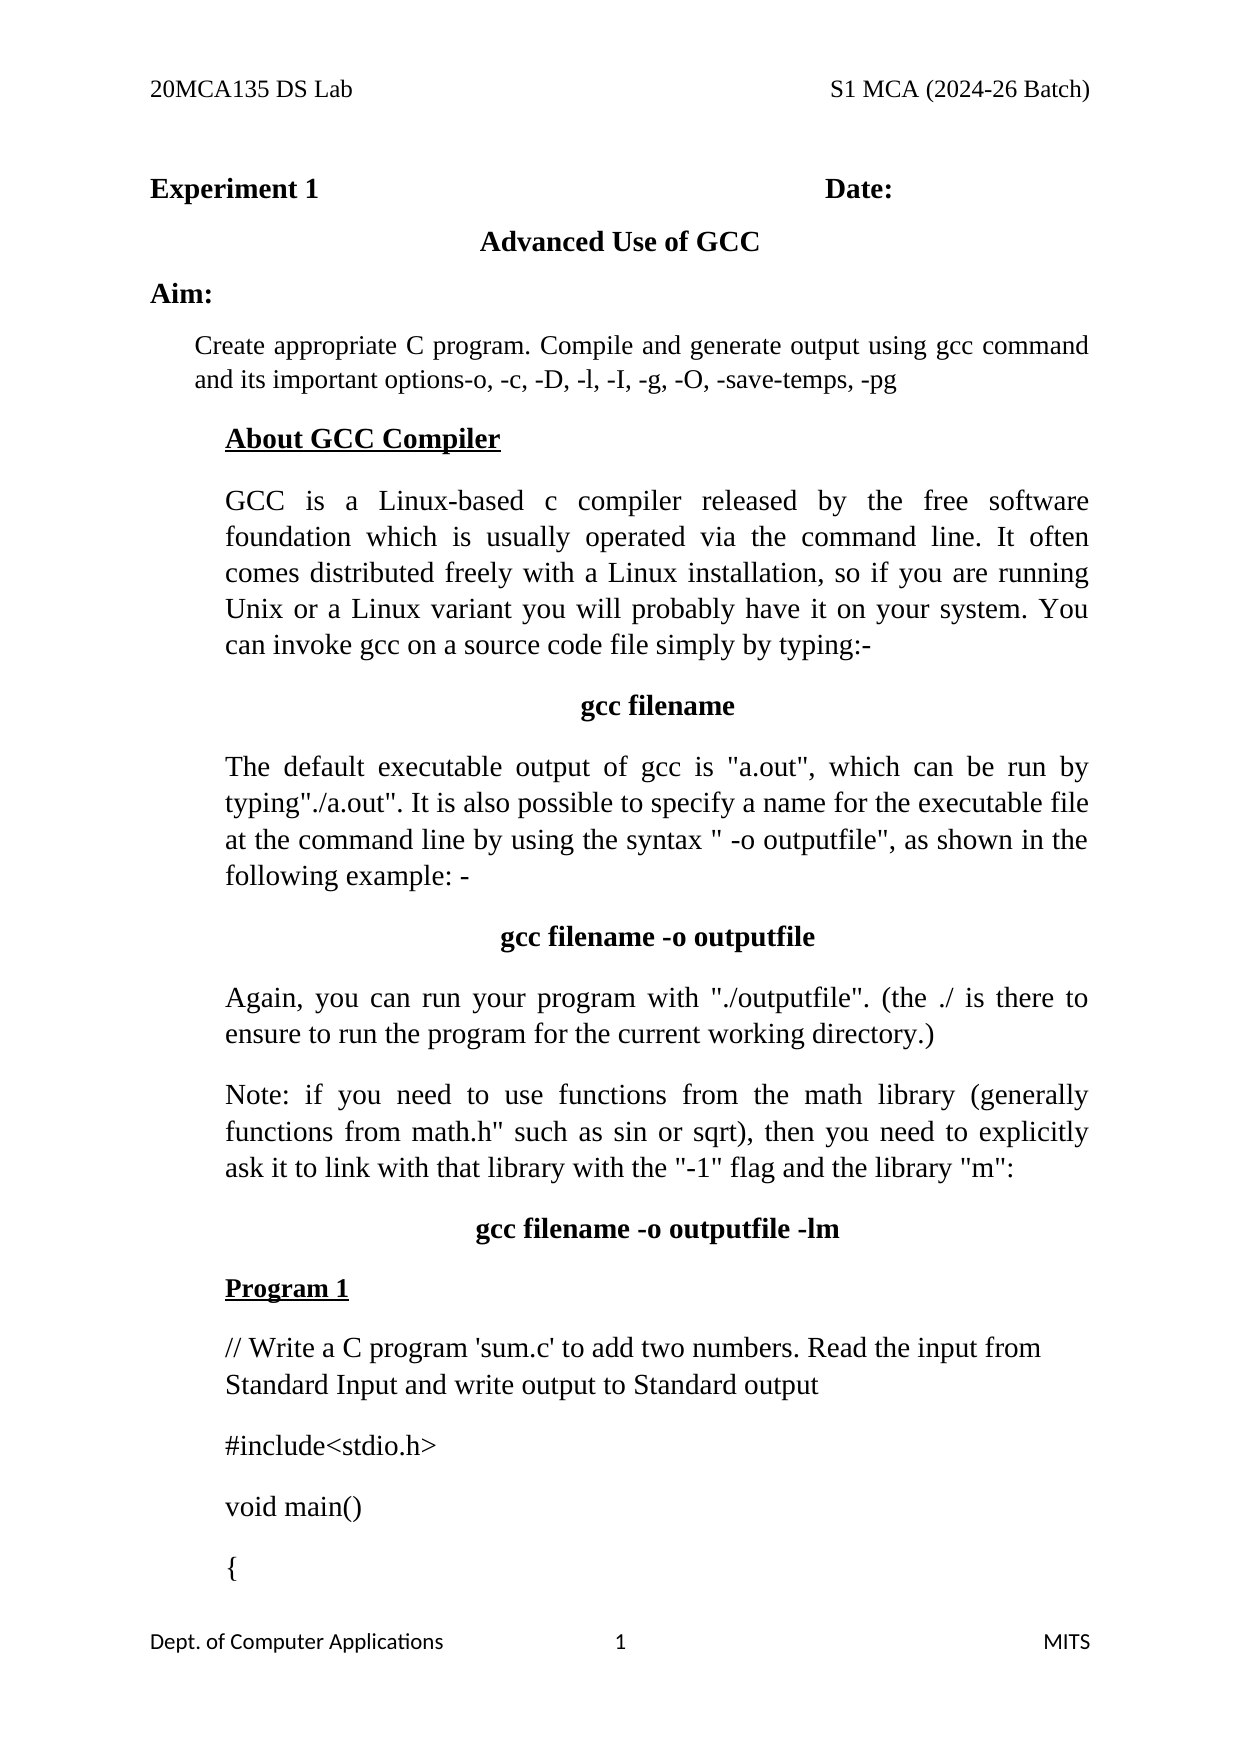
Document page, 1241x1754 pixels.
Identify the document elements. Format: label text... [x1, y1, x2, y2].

text Experiment 1 Date: [150, 171, 1090, 204]
text Create appropriate C program. Compile and generate output using gcc command and its important options-o, -c, -D, -l, -I, -g, -O, -save-temps, -pg [194, 329, 1090, 394]
text #include<stdio.h> [225, 1428, 1090, 1461]
text Aim: [150, 277, 1090, 310]
text { [225, 1550, 1090, 1584]
text The default executable output of gcc is "a.out", which can be run by typing"./a.out". It is also possible to specify a name for the executable file at the command line by using the syntax " -o outputfile", as shown in the following example: - [225, 749, 1090, 891]
text Again, you can run your program with "./outputfile". (the ./ is there to ensure to run the program for the current working directory.) [225, 980, 1090, 1050]
text void main() [225, 1489, 1090, 1523]
text // Write a C program 'sum.c' to add two numbers. Read the input from Standard Input and write output to Standard output [225, 1331, 1090, 1400]
text Program 1 [225, 1272, 1090, 1303]
text Note: if you need to use functions from the math library (generally functions from math.h" such as sin or sqrt), then you need to explicitly ask it to link with that library with the "-1" flag and the library "m": [225, 1077, 1090, 1183]
text gcc filename [225, 688, 1090, 722]
text gcc filename -o outputfile [225, 919, 1090, 953]
text GCC is a Linux-based c compiler released by the free software foundation which is usually operated via the command line. It often comes distributed freely with a Linux installation, so if you are running Unix or a Linux variant you will probably have it on your system. You can invoke gcc on a source code file simply by typing:- [225, 483, 1090, 661]
text About GCC Compiler [225, 421, 1090, 455]
text Advanced Use of GCC [150, 224, 1090, 257]
text gcc filename -o outputfile -lm [225, 1211, 1090, 1244]
